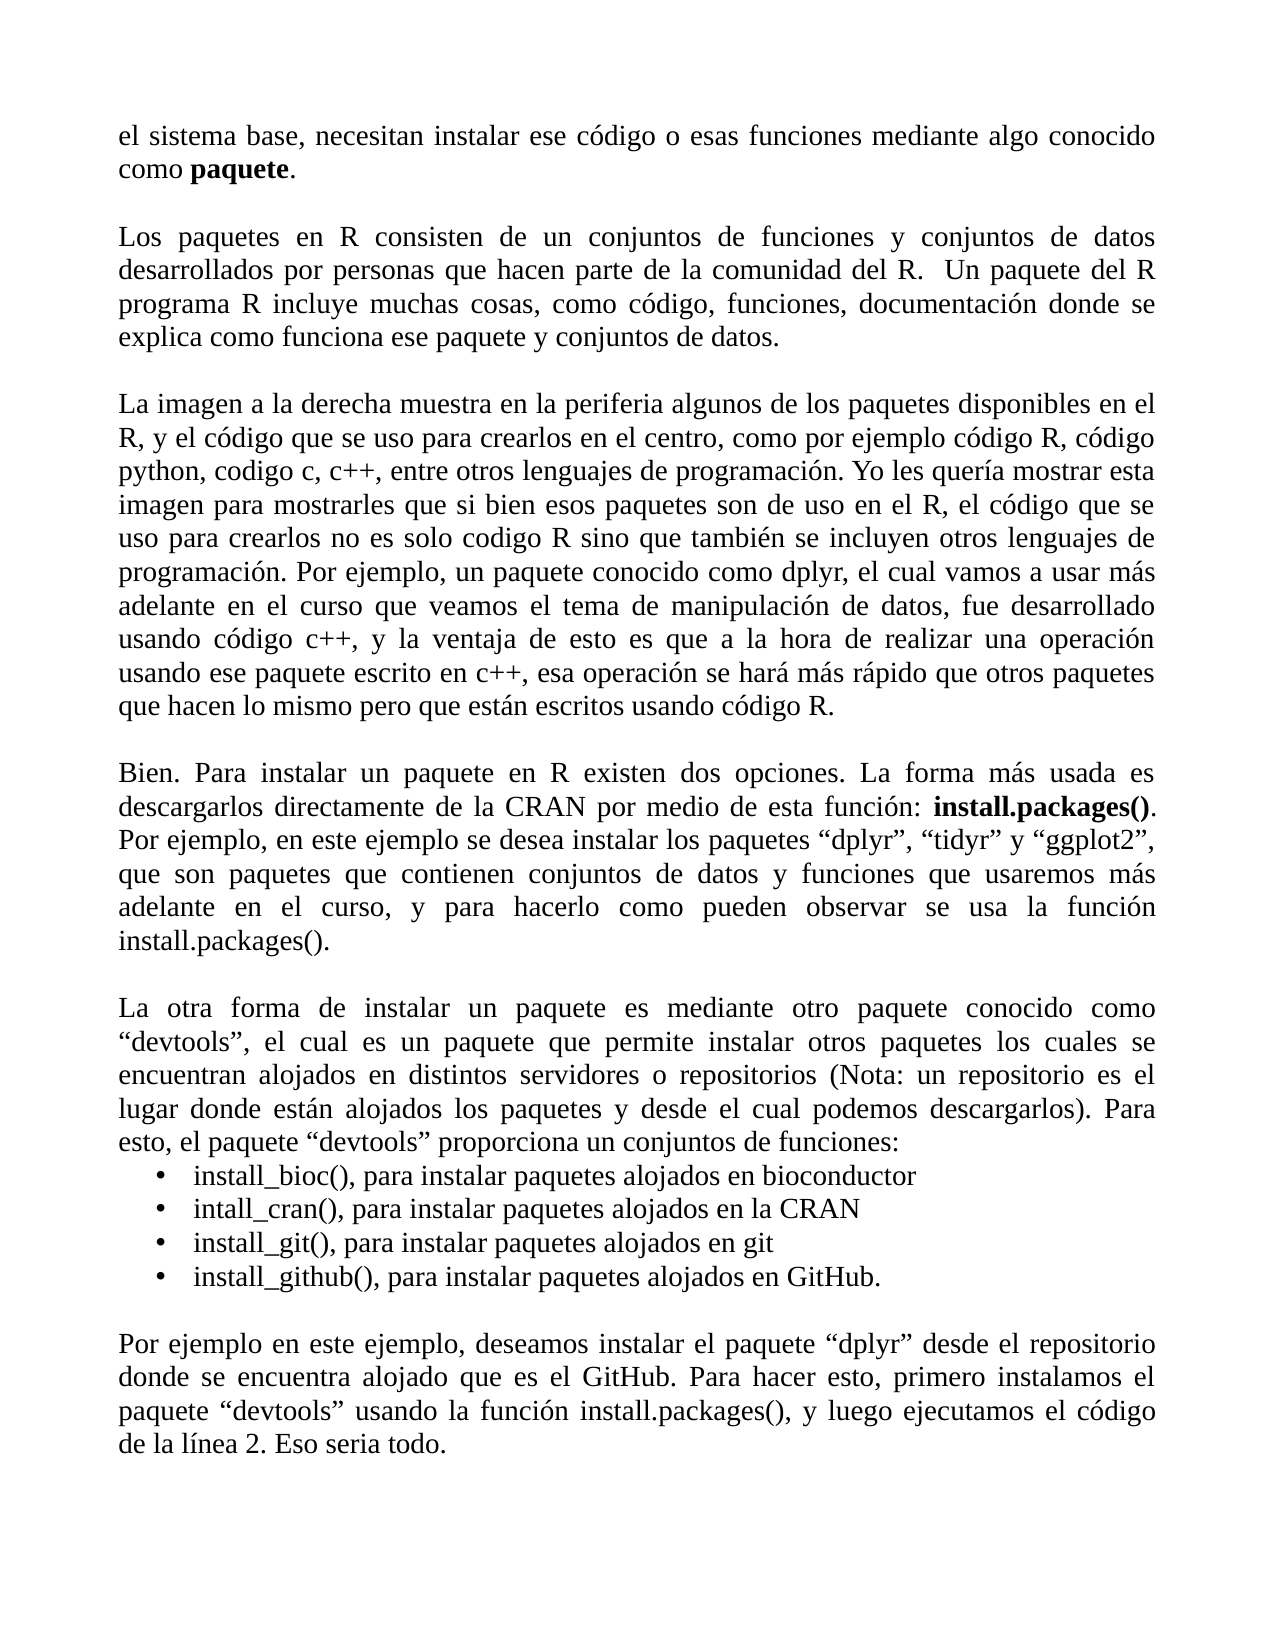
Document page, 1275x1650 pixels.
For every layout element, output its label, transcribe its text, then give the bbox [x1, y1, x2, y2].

list install_git(), para instalar paquetes alojados en git [156, 1225, 1157, 1259]
text Por ejemplo en este ejemplo, deseamos instalar el paquete “dplyr” desde el repositorio donde se encuentra alojado que es el GitHub. Para hacer esto, primero instalamos el paquete “devtools” usando la función install.packages(), y luego ejecutamos el código de la línea 2. Eso seria todo. [118, 1326, 1157, 1460]
list install_github(), para instalar paquetes alojados en GitHub. [156, 1259, 1157, 1292]
text Bien. Para instalar un paquete en R existen dos opciones. La forma más usada es descargarlos directamente de la CRAN por medio de esta función: install.packages(). Por ejemplo, en este ejemplo se desea instalar los paquetes “dplyr”, “tidyr” y “ggplot2”, que son paquetes que contienen conjuntos de datos y funciones que usaremos más adelante en el curso, y para hacerlo como pueden observar se usa la función install.packages(). [118, 755, 1157, 957]
list install_bioc(), para instalar paquetes alojados en bioconductor [156, 1158, 1157, 1192]
text La imagen a la derecha muestra en la periferia algunos de los paquetes disponibles en el R, y el código que se uso para crearlos en el centro, como por ejemplo código R, código python, codigo c, c++, entre otros lenguajes de programación. Yo les quería mostrar esta imagen para mostrarles que si bien esos paquetes son de uso en el R, el código que se uso para crearlos no es solo codigo R sino que también se incluyen otros lenguajes de programación. Por ejemplo, un paquete conocido como dplyr, el cual vamos a usar más adelante en el curso que veamos el tema de manipulación de datos, fue desarrollado usando código c++, y la ventaja de esto es que a la hora de realizar una operación usando ese paquete escrito en c++, esa operación se hará más rápido que otros paquetes que hacen lo mismo pero que están escritos usando código R. [118, 386, 1157, 722]
text La otra forma de instalar un paquete es mediante otro paquete conocido como “devtools”, el cual es un paquete que permite instalar otros paquetes los cuales se encuentran alojados en distintos servidores o repositorios (Nota: un repositorio es el lugar donde están alojados los paquetes y desde el cual podemos descargarlos). Para esto, el paquete “devtools” proporciona un conjuntos de funciones: [118, 990, 1157, 1158]
text Los paquetes en R consisten de un conjuntos de funciones y conjuntos de datos desarrollados por personas que hacen parte de la comunidad del R. Un paquete del R programa R incluye muchas cosas, como código, funciones, documentación donde se explica como funciona ese paquete y conjuntos de datos. [118, 219, 1157, 353]
list intall_cran(), para instalar paquetes alojados en la CRAN [156, 1192, 1157, 1225]
text el sistema base, necesitan instalar ese código o esas funciones mediante algo conocido como paquete. [118, 118, 1157, 185]
